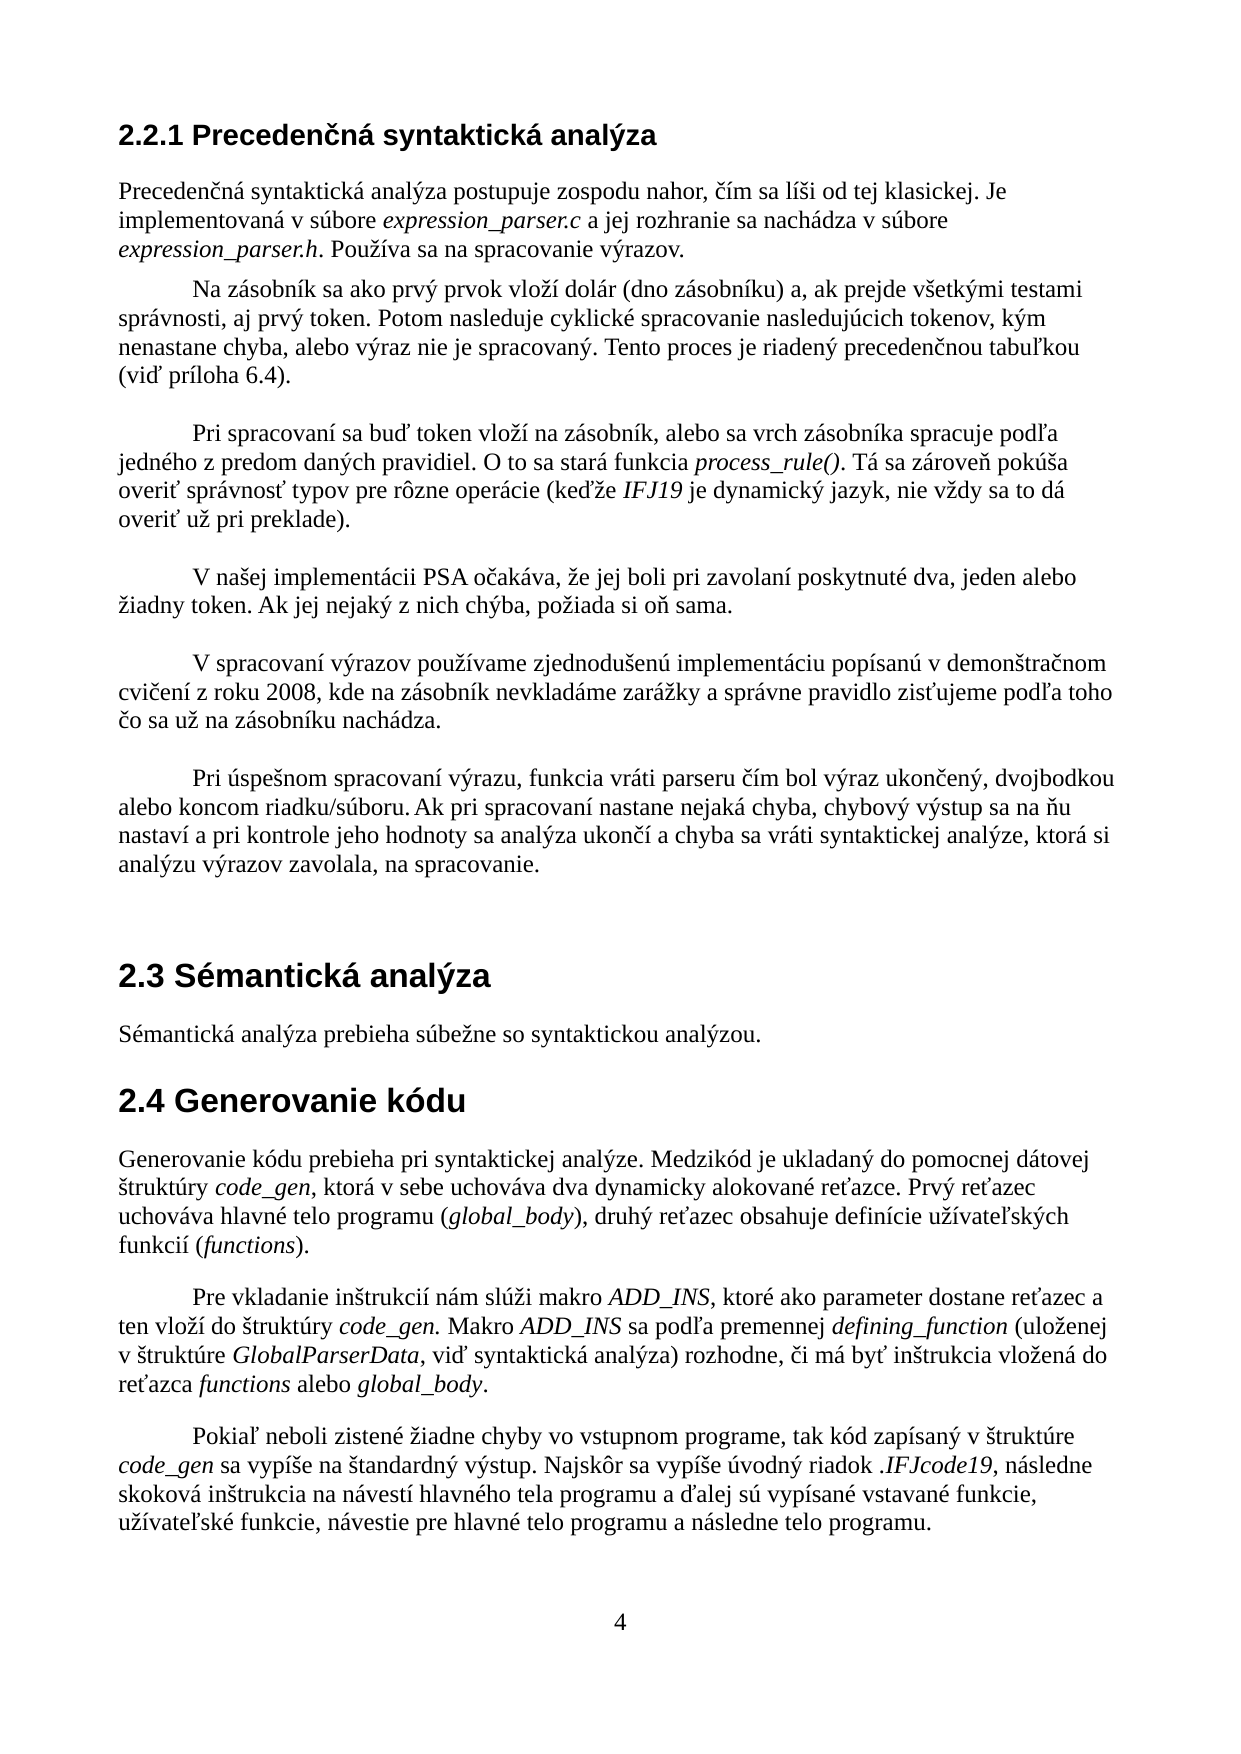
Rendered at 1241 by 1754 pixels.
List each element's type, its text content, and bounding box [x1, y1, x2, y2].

text V spracovaní výrazov používame zjednodušenú implementáciu popísanú v demonštračnom cvičení z roku 2008, kde na zásobník nevkladáme zarážky a správne pravidlo zisťujeme podľa toho čo sa už na zásobníku nachádza. [118, 648, 1122, 734]
text Precedenčná syntaktická analýza postupuje zospodu nahor, čím sa líši od tej klasickej. Je implementovaná v súbore expression_parser.c a jej rozhranie sa nachádza v súbore expression_parser.h. Používa sa na spracovanie výrazov. [118, 176, 1122, 262]
subtitle 2.4 Generovanie kódu [118, 1081, 1122, 1119]
text Generovanie kódu prebieha pri syntaktickej analýze. Medzikód je ukladaný do pomocnej dátovej štruktúry code_gen, ktorá v sebe uchováva dva dynamicky alokované reťazce. Prvý reťazec uchováva hlavné telo programu (global_body), druhý reťazec obsahuje definície užívateľských funkcií (functions). [118, 1144, 1122, 1259]
subtitle 2.3 Sémantická analýza [118, 956, 1122, 995]
text V našej implementácii PSA očakáva, že jej boli pri zavolaní poskytnuté dva, jeden alebo žiadny token. Ak jej nejaký z nich chýba, požiada si oň sama. [118, 562, 1122, 619]
text Pre vkladanie inštrukcií nám slúži makro ADD_INS, ktoré ako parameter dostane reťazec a ten vloží do štruktúry code_gen. Makro ADD_INS sa podľa premennej defining_function (uloženej v štruktúre GlobalParserData, viď syntaktická analýza) rozhodne, či má byť inštrukcia vložená do reťazca functions alebo global_body. [118, 1282, 1122, 1397]
text Pri úspešnom spracovaní výrazu, funkcia vráti parseru čím bol výraz ukončený, dvojbodkou alebo koncom riadku/súboru. Ak pri spracovaní nastane nejaká chyba, chybový výstup sa na ňu nastaví a pri kontrole jeho hodnoty sa analýza ukončí a chyba sa vráti syntaktickej analýze, ktorá si analýzu výrazov zavolala, na spracovanie. [118, 763, 1122, 878]
text Pri spracovaní sa buď token vloží na zásobník, alebo sa vrch zásobníka spracuje podľa jedného z predom daných pravidiel. O to sa stará funkcia process_rule(). Tá sa zároveň pokúša overiť správnosť typov pre rôzne operácie (keďže IFJ19 je dynamický jazyk, nie vždy sa to dá overiť už pri preklade). [118, 418, 1122, 533]
text Na zásobník sa ako prvý prvok vloží dolár (dno zásobníku) a, ak prejde všetkými testami správnosti, aj prvý token. Potom nasleduje cyklické spracovanie nasledujúcich tokenov, kým nenastane chyba, alebo výraz nie je spracovaný. Tento proces je riadený precedenčnou tabuľkou (viď príloha 6.4). [118, 274, 1122, 389]
text Pokiaľ neboli zistené žiadne chyby vo vstupnom programe, tak kód zapísaný v štruktúre code_gen sa vypíše na štandardný výstup. Najskôr sa vypíše úvodný riadok .IFJcode19, následne skoková inštrukcia na návestí hlavného tela programu a ďalej sú vypísané vstavané funkcie, užívateľské funkcie, návestie pre hlavné telo programu a následne telo programu. [118, 1421, 1122, 1536]
subtitle 2.2.1 Precedenčná syntaktická analýza [118, 118, 1122, 152]
text Sémantická analýza prebieha súbežne so syntaktickou analýzou. [118, 1019, 1122, 1048]
